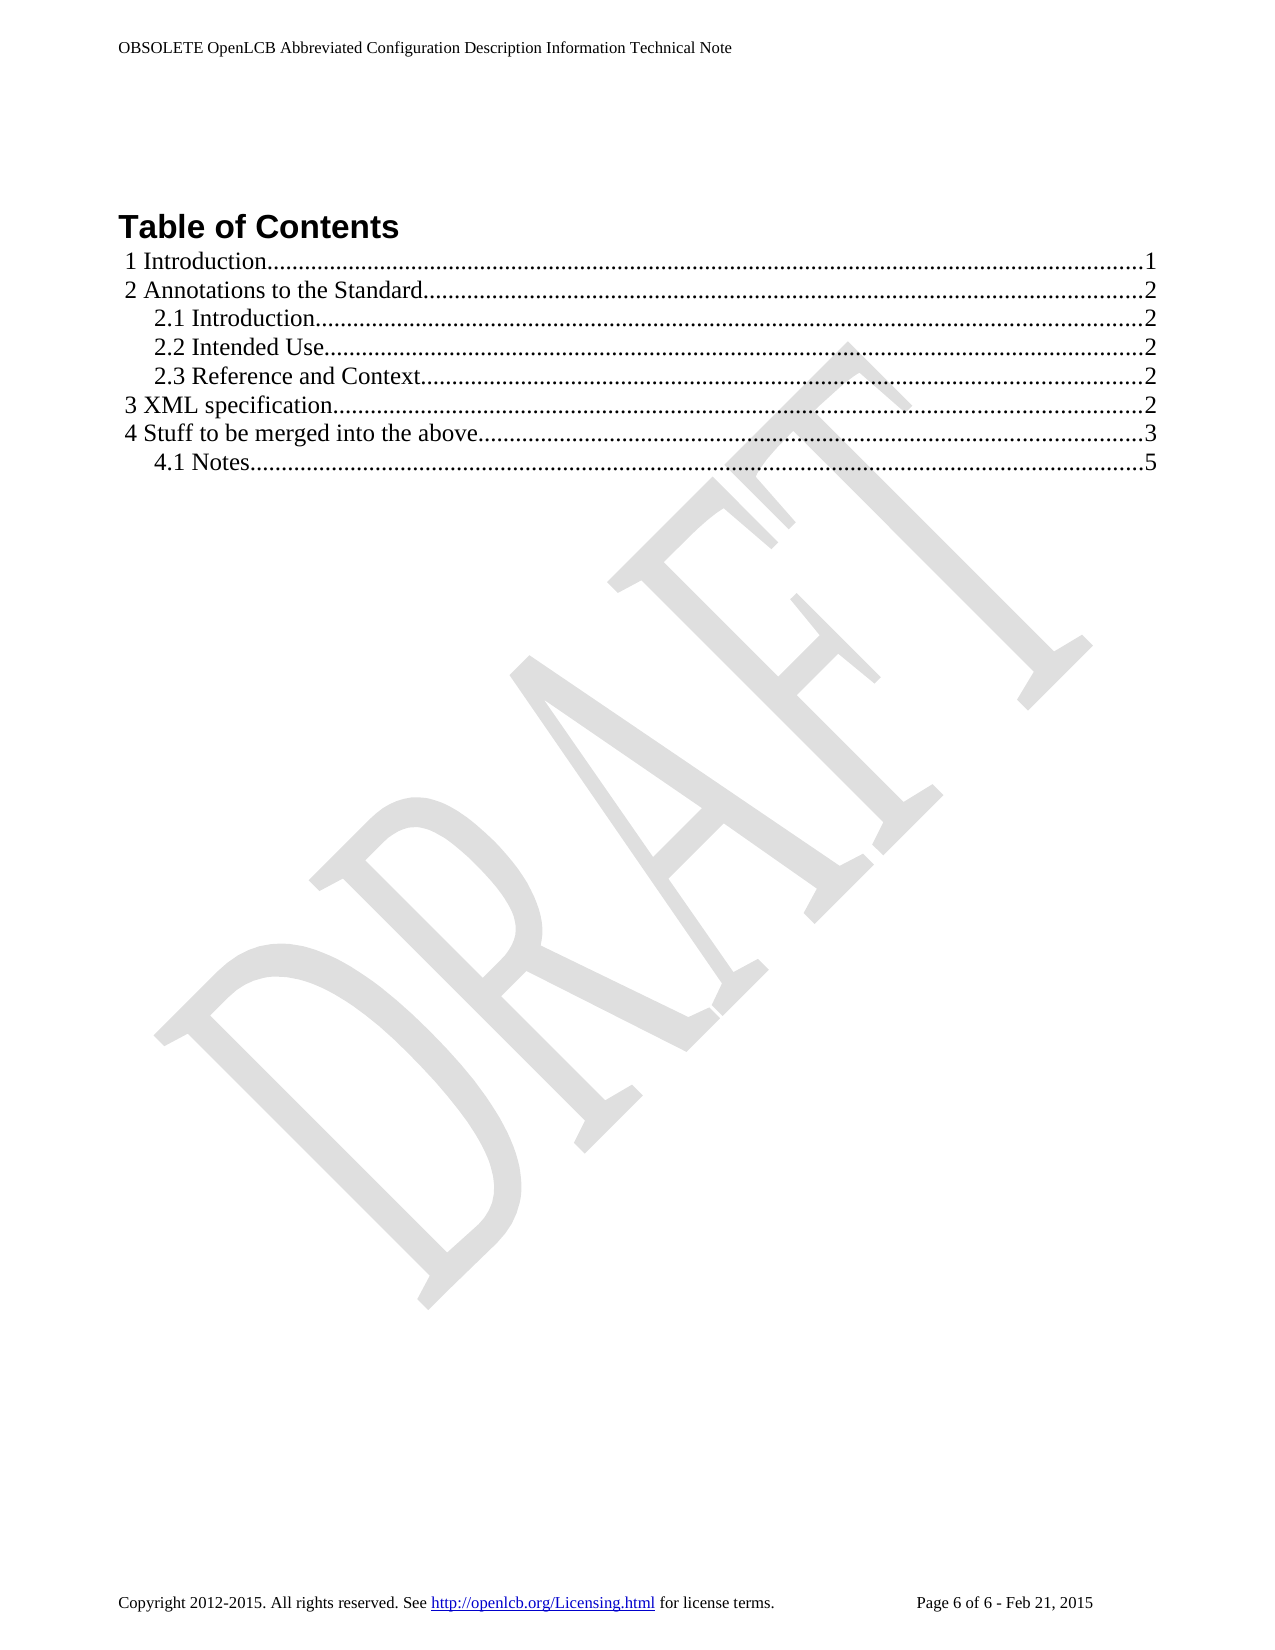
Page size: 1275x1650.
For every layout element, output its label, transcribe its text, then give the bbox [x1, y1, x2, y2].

subtitle Table of Contents [118, 207, 1157, 246]
text 2 Annotations to the Standard 2 [118, 275, 1157, 303]
text 4 Stuff to be merged into the above 3 [118, 418, 770, 447]
text 2.3 Reference and Context 2 [148, 361, 827, 390]
text 2.1 Introduction 2 [148, 303, 1157, 332]
text 2.3 Reference and Context 2 [838, 374, 878, 390]
text 4.1 Notes 5 [851, 447, 1157, 476]
text 3 XML specification 2 [118, 390, 798, 418]
text 1 Introduction 1 [118, 246, 1157, 275]
text 2.3 Reference and Context 2 [869, 361, 1157, 390]
text 4.1 Notes 5 [757, 447, 837, 476]
text 4.1 Notes 5 [148, 447, 741, 476]
text 2.2 Intended Use 2 [148, 332, 1157, 361]
text 4 Stuff to be merged into the above 3 [822, 418, 1157, 447]
text 3 XML specification 2 [816, 390, 1157, 418]
